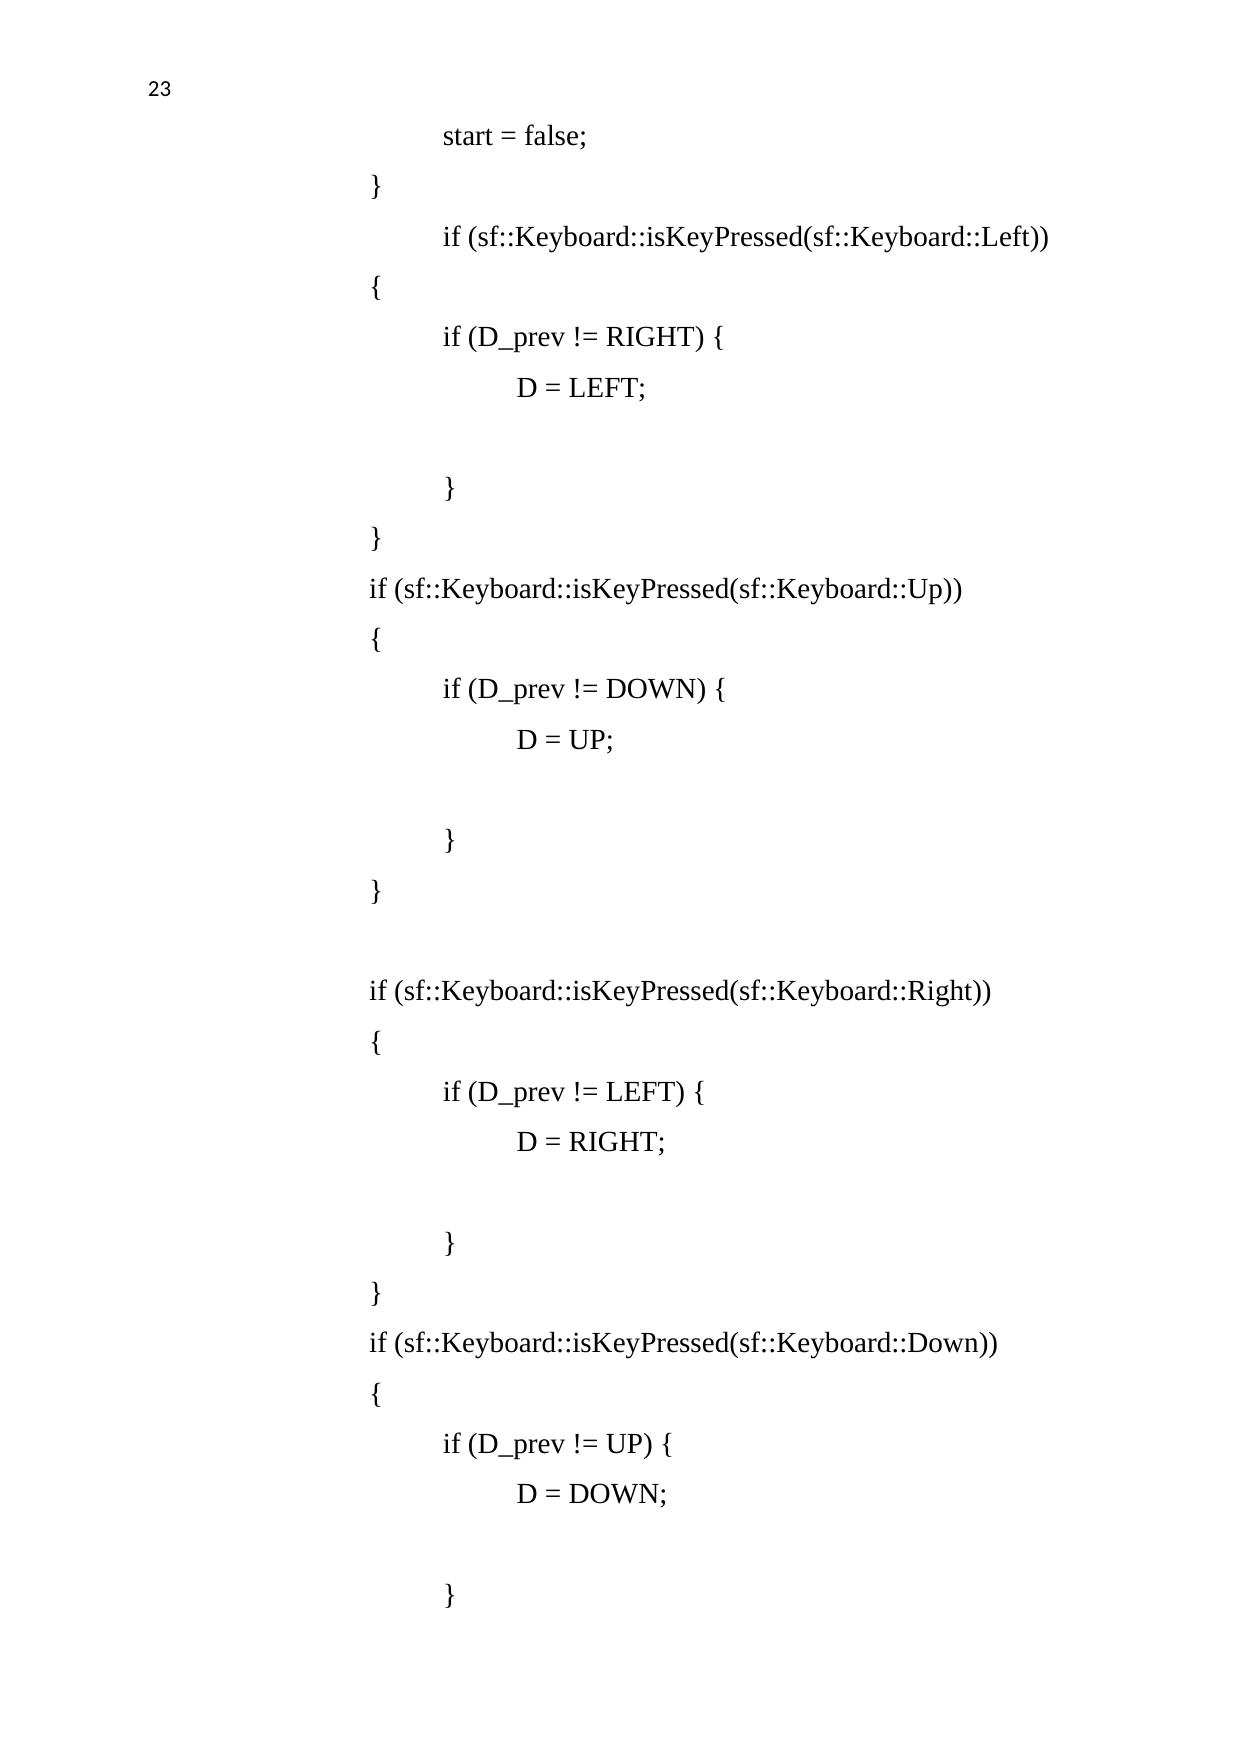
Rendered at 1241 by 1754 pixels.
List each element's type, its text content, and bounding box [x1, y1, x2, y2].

list if (sf::Keyboard::isKeyPressed(sf::Keyboard::Down)) [148, 1326, 1166, 1359]
list { [148, 1024, 1166, 1057]
list } [148, 521, 1166, 554]
list { [148, 621, 1166, 655]
list D = UP; [148, 722, 1166, 755]
list } [148, 1275, 1166, 1309]
list } [148, 168, 1166, 202]
list } [148, 1577, 1166, 1611]
list if (D_prev != UP) { [148, 1426, 1166, 1460]
list if (D_prev != RIGHT) { [148, 319, 1166, 353]
list if (sf::Keyboard::isKeyPressed(sf::Keyboard::Up)) [148, 571, 1166, 604]
list { [148, 269, 1166, 303]
list } [148, 1225, 1166, 1258]
list D = LEFT; [148, 370, 1166, 403]
list if (D_prev != DOWN) { [148, 672, 1166, 705]
list if (D_prev != LEFT) { [148, 1074, 1166, 1108]
list } [148, 822, 1166, 856]
list if (sf::Keyboard::isKeyPressed(sf::Keyboard::Right)) [148, 973, 1166, 1007]
list } [148, 470, 1166, 504]
list start = false; [148, 118, 1166, 152]
list if (sf::Keyboard::isKeyPressed(sf::Keyboard::Left)) [148, 219, 1166, 252]
list { [148, 1376, 1166, 1409]
list } [148, 873, 1166, 906]
list D = RIGHT; [148, 1124, 1166, 1158]
list D = DOWN; [148, 1477, 1166, 1510]
